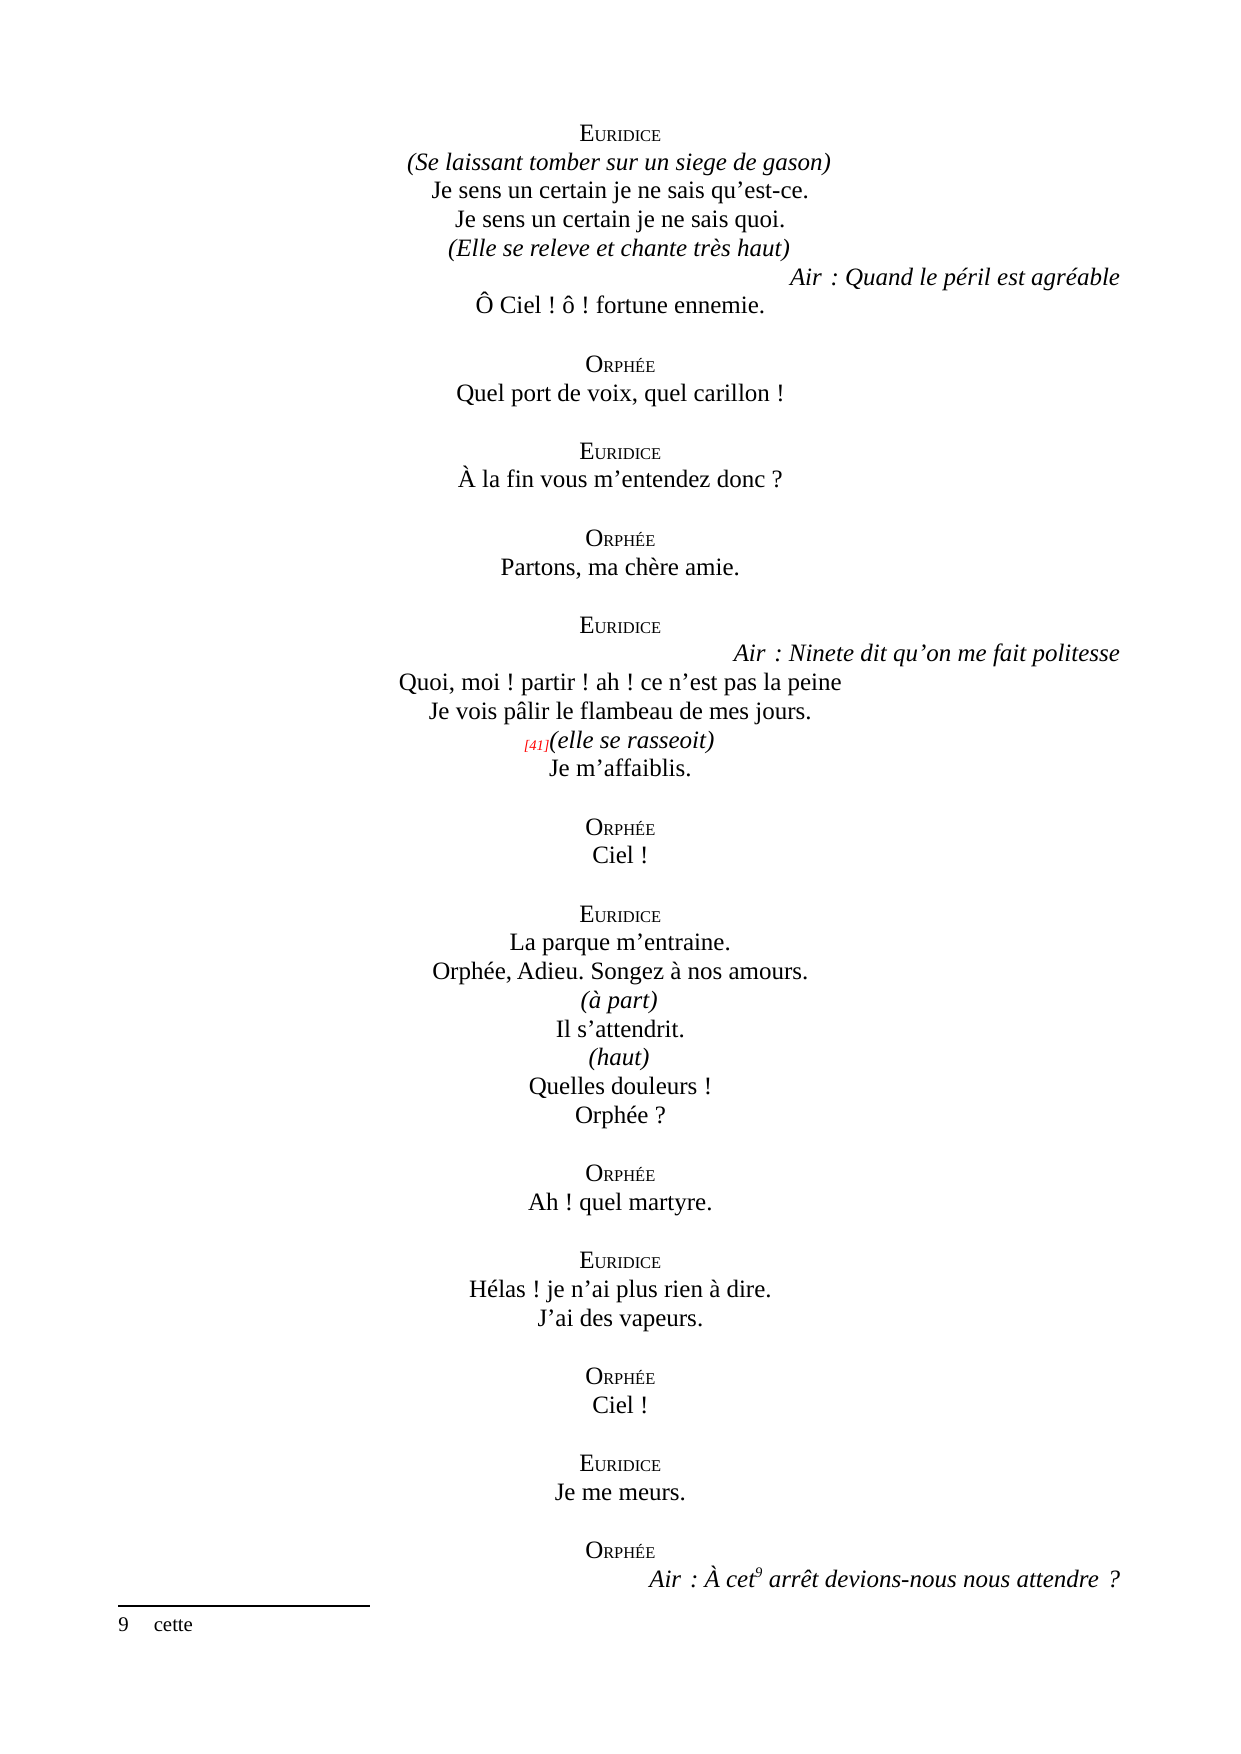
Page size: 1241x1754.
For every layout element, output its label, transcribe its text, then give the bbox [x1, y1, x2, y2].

text Euridice [118, 610, 1122, 638]
text Euridice [118, 118, 1122, 147]
text Orphée [118, 349, 1122, 378]
text Orphée [118, 1158, 1122, 1187]
text Euridice [118, 1245, 1122, 1274]
text Air : Ninete dit qu’on me fait politesse [118, 638, 1122, 667]
text Euridice [118, 436, 1122, 464]
text Air : Quand le péril est agréable [118, 262, 1122, 291]
text Air : À cet arrêt devions-nous nous attendre ? [118, 1564, 1122, 1592]
text (à part) [118, 985, 1122, 1014]
text Quoi, moi ! partir ! ah ! ce n’est pas la peine [118, 667, 1122, 696]
text (haut) [118, 1042, 1122, 1071]
text Ciel ! [118, 1390, 1122, 1418]
text Orphée [118, 1535, 1122, 1564]
text Hélas ! je n’ai plus rien à dire. [118, 1274, 1122, 1303]
text Je vois pâlir le flambeau de mes jours. [118, 696, 1122, 725]
text Je sens un certain je ne sais qu’est-ce. [118, 176, 1122, 204]
text Je sens un certain je ne sais quoi. [118, 204, 1122, 233]
text Quel port de voix, quel carillon ! [118, 378, 1122, 406]
text Euridice [118, 899, 1122, 927]
text La parque m’entraine. [118, 927, 1122, 956]
text (Elle se releve et chante très haut) [118, 233, 1122, 262]
text Je m’affaiblis. [118, 753, 1122, 782]
text Orphée [118, 1361, 1122, 1390]
text Il s’attendrit. [118, 1014, 1122, 1042]
text Orphée [118, 812, 1122, 841]
text (Se laissant tomber sur un siege de gason) [118, 147, 1122, 176]
text Ciel ! [118, 841, 1122, 869]
text À la fin vous m’entendez donc ? [118, 464, 1122, 493]
text cette [118, 1612, 1122, 1636]
text Orphée, Adieu. Songez à nos amours. [118, 956, 1122, 985]
text Euridice [118, 1448, 1122, 1477]
text Orphée [118, 523, 1122, 552]
text Quelles douleurs ! [118, 1071, 1122, 1100]
text Partons, ma chère amie. [118, 552, 1122, 580]
text Je me meurs. [118, 1477, 1122, 1505]
text Orphée ? [118, 1100, 1122, 1129]
text J’ai des vapeurs. [118, 1303, 1122, 1331]
text [41](elle se rasseoit) [118, 725, 1122, 753]
text Ah ! quel martyre. [118, 1187, 1122, 1216]
text Ô Ciel ! ô ! fortune ennemie. [118, 291, 1122, 319]
